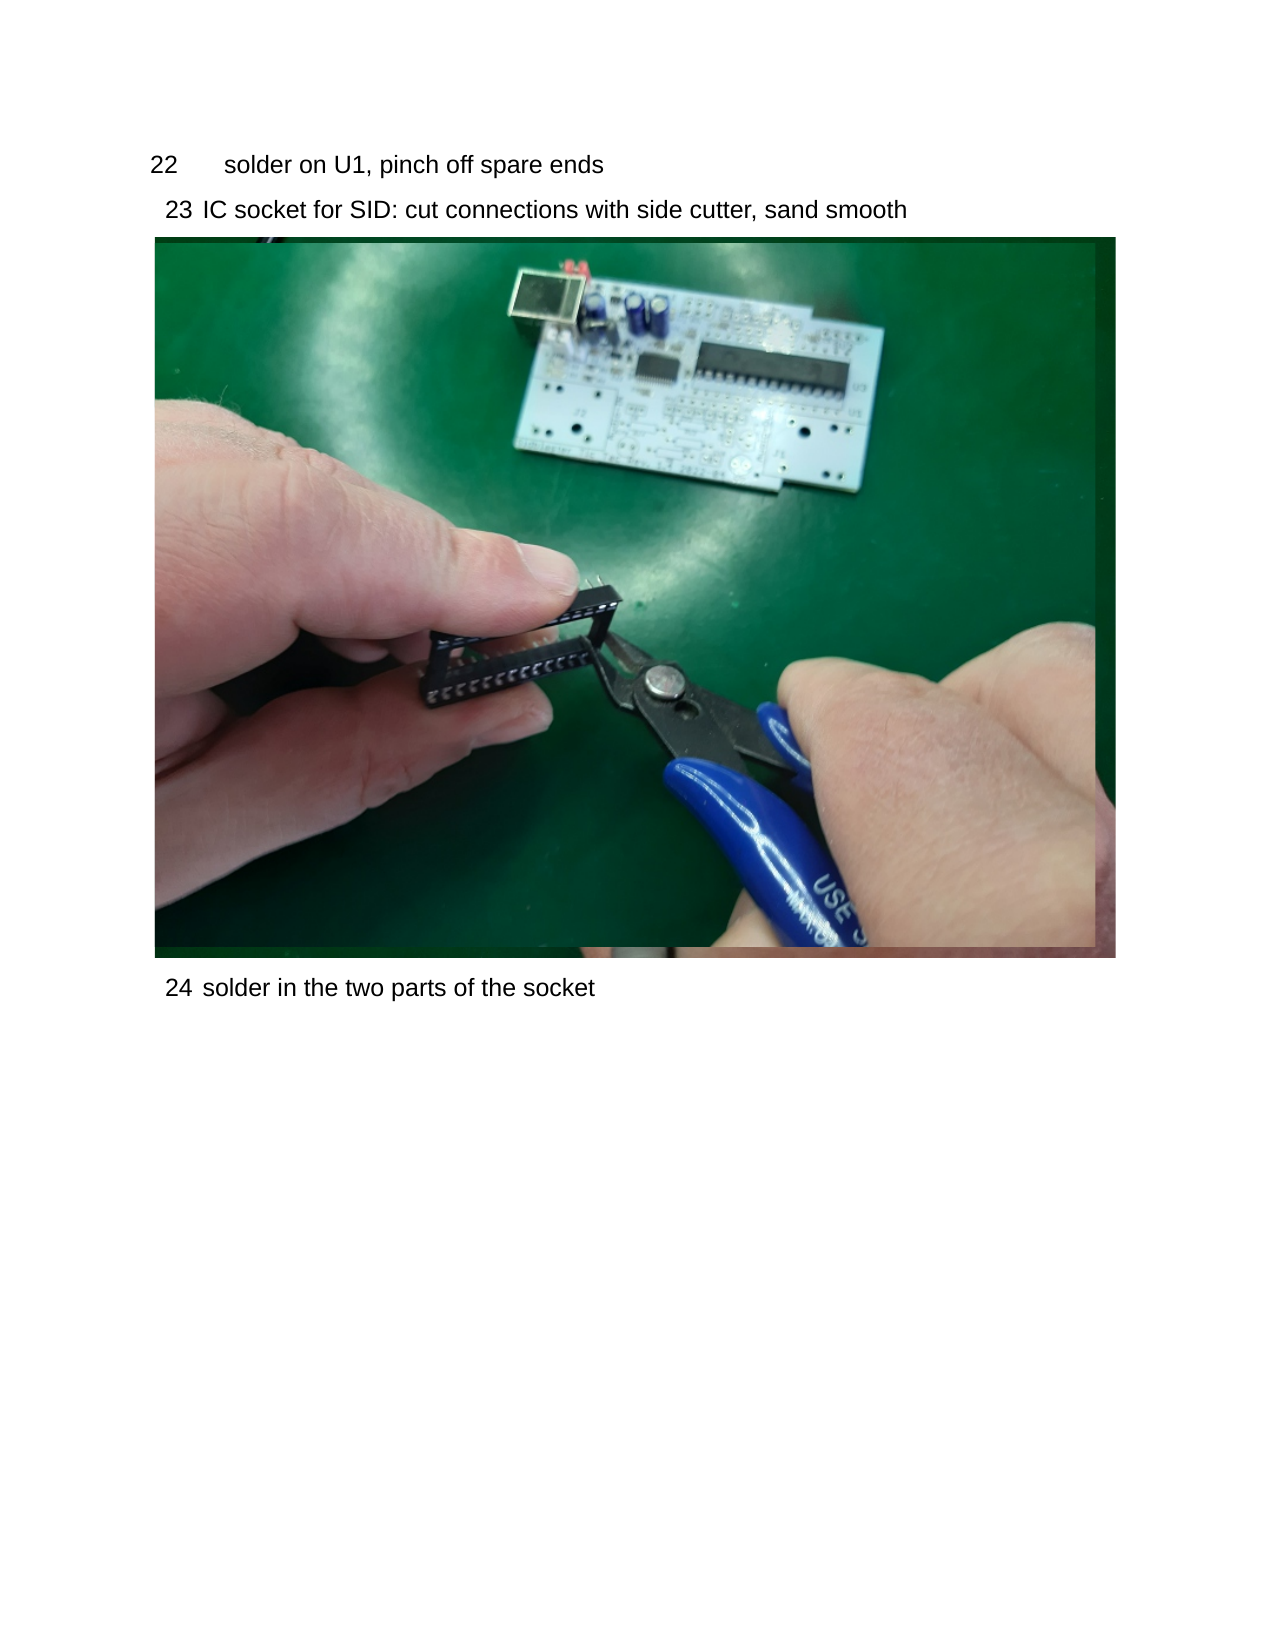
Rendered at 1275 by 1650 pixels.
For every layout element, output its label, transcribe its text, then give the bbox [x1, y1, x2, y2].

list solder on U1, pinch off spare ends [150, 150, 1125, 180]
list solder in the two parts of the socket [165, 239, 1125, 1002]
list IC socket for SID: cut connections with side cutter, sand smooth [165, 194, 1125, 224]
picture [154, 237, 1116, 958]
